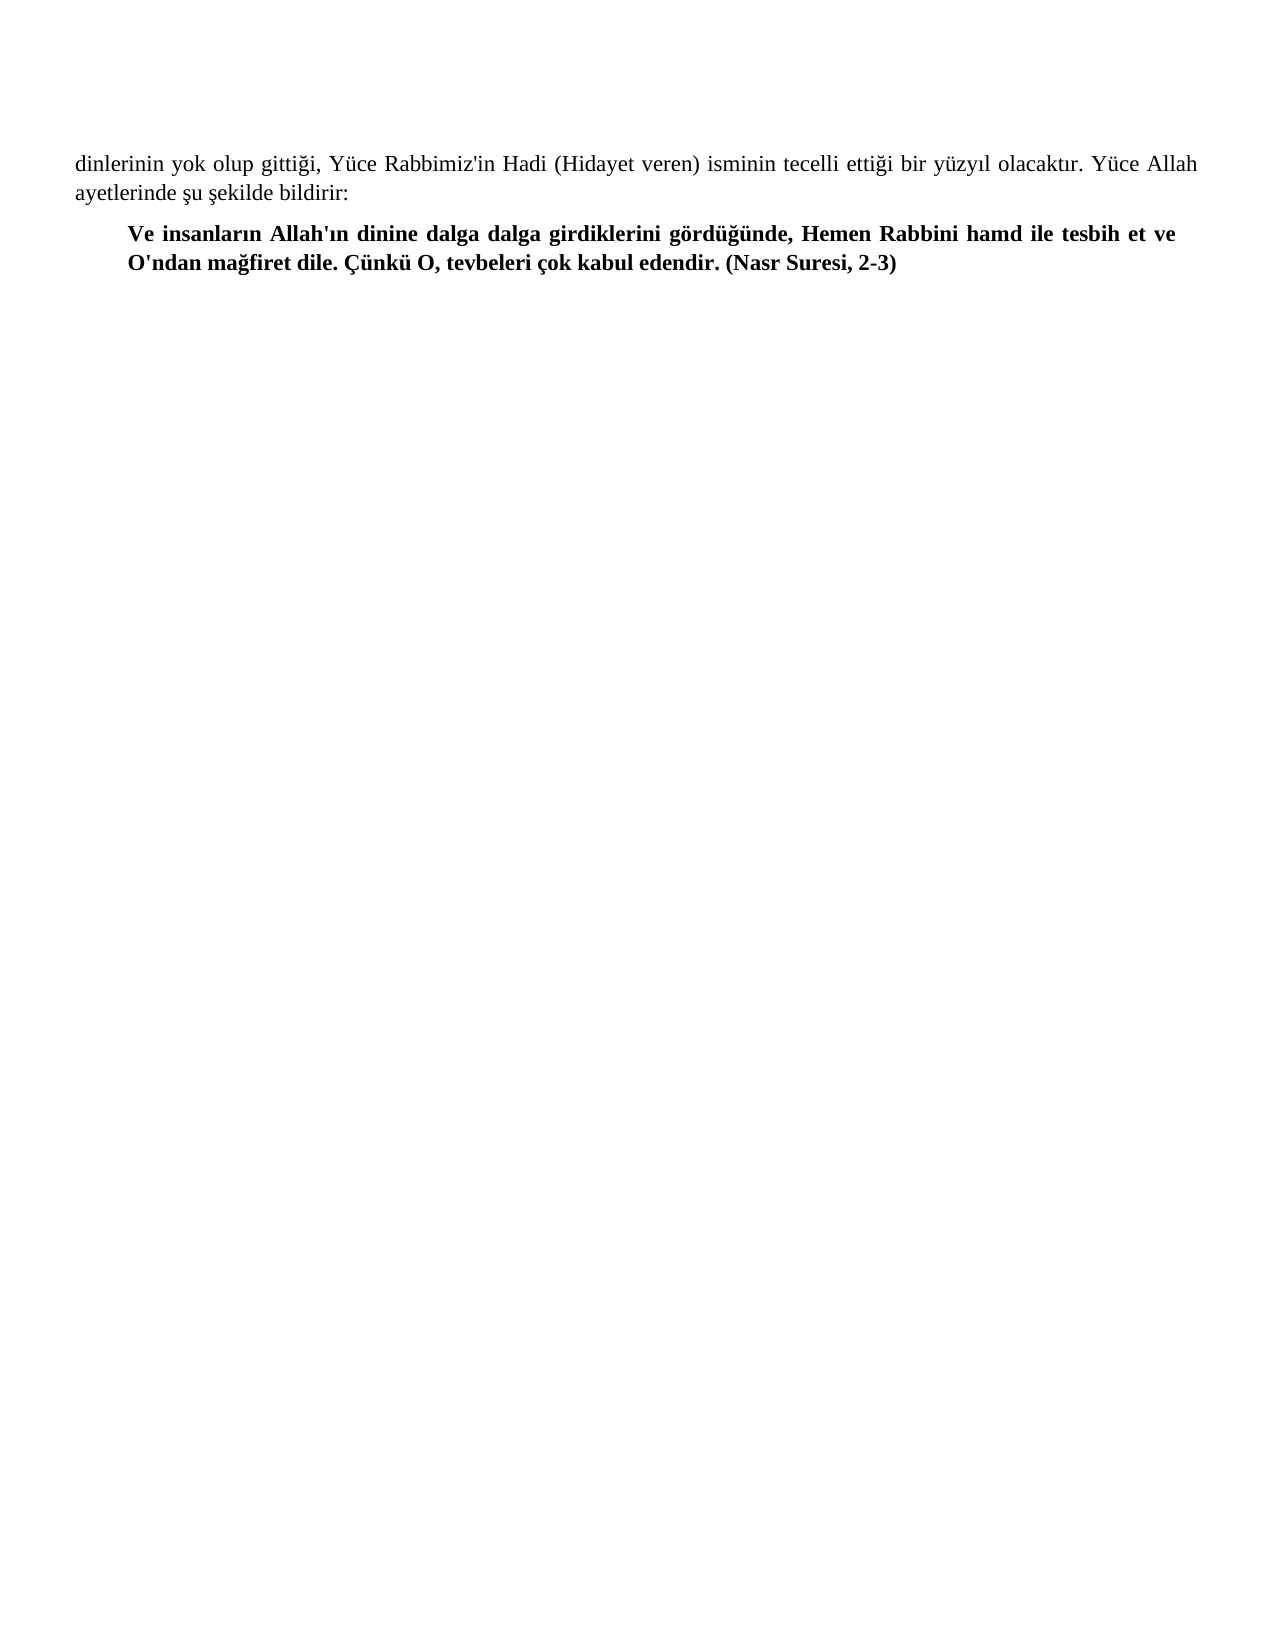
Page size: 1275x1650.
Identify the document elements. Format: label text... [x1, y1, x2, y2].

text Ve insanların Allah'ın dinine dalga dalga girdiklerini gördüğünde, Hemen Rabbini hamd ile tesbih et ve O'ndan mağfiret dile. Çünkü O, tevbeleri çok kabul edendir. (Nasr Suresi, 2-3) [127, 220, 1177, 276]
text dinlerinin yok olup gittiği, Yüce Rabbimiz'in Hadi (Hidayet veren) isminin tecelli ettiği bir yüzyıl olacaktır. Yüce Allah ayetlerinde şu şekilde bildirir: [75, 150, 1200, 205]
